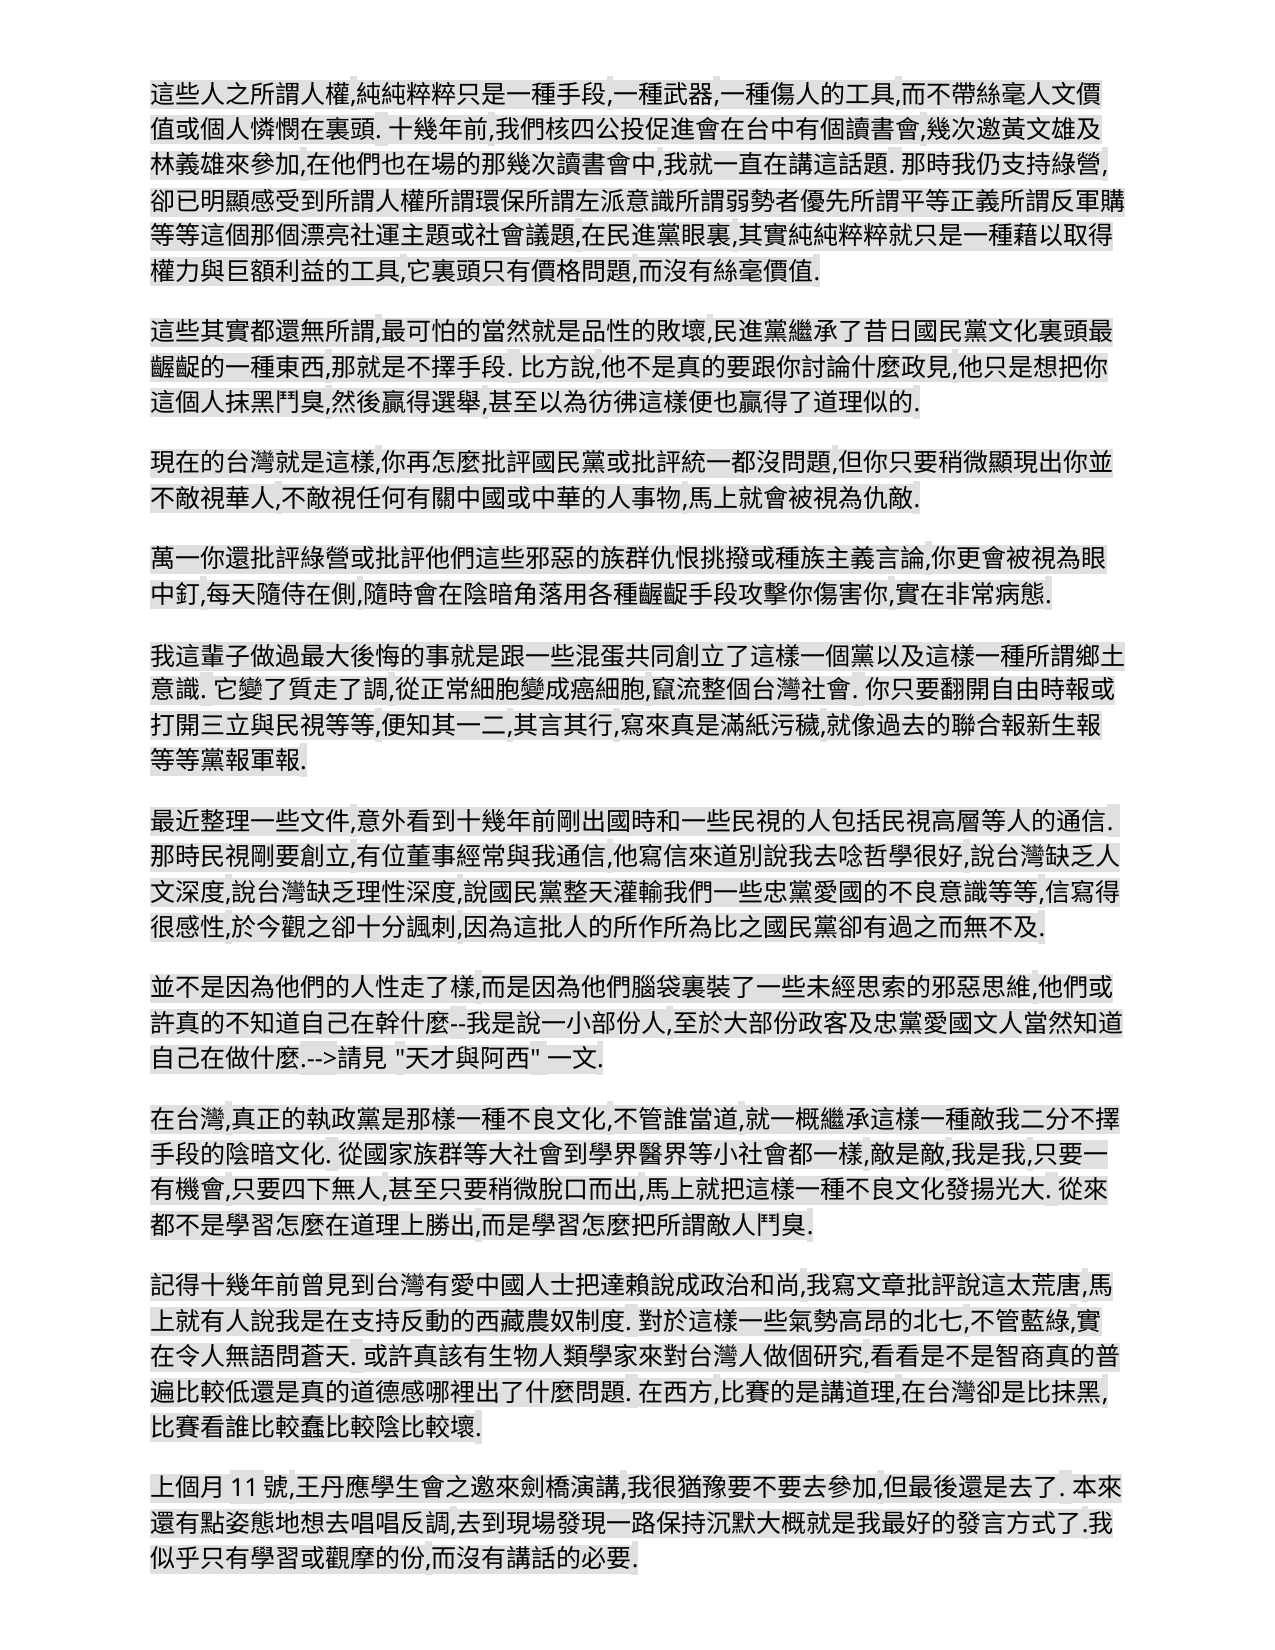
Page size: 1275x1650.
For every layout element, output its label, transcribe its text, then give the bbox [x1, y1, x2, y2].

text 這些人之所謂人權,純純粹粹只是一種手段,一種武器,一種傷人的工具,而不帶絲毫人文價值或個人憐憫在裏頭. 十幾年前,我們核四公投促進會在台中有個讀書會,幾次邀黃文雄及林義雄來參加,在他們也在場的那幾次讀書會中,我就一直在講這話題. 那時我仍支持綠營,卻已明顯感受到所謂人權所謂環保所謂左派意識所謂弱勢者優先所謂平等正義所謂反軍購等等這個那個漂亮社運主題或社會議題,在民進黨眼裏,其實純純粹粹就只是一種藉以取得權力與巨額利益的工具,它裏頭只有價格問題,而沒有絲毫價值. [150, 75, 1125, 287]
text 這些其實都還無所謂,最可怕的當然就是品性的敗壞,民進黨繼承了昔日國民黨文化裏頭最齷齪的一種東西,那就是不擇手段. 比方說,他不是真的要跟你討論什麼政見,他只是想把你這個人抹黑鬥臭,然後贏得選舉,甚至以為彷彿這樣便也贏得了道理似的. [150, 312, 1125, 419]
text 現在的台灣就是這樣,你再怎麼批評國民黨或批評統一都沒問題,但你只要稍微顯現出你並不敵視華人,不敵視任何有關中國或中華的人事物,馬上就會被視為仇敵. [150, 444, 1125, 514]
text 並不是因為他們的人性走了樣,而是因為他們腦袋裏裝了一些未經思索的邪惡思維,他們或許真的不知道自己在幹什麼--我是說一小部份人,至於大部份政客及忠黨愛國文人當然知道自己在做什麼.-->請見 "天才與阿西" 一文. [150, 969, 1125, 1075]
text 最近整理一些文件,意外看到十幾年前剛出國時和一些民視的人包括民視高層等人的通信. 那時民視剛要創立,有位董事經常與我通信,他寫信來道別說我去唸哲學很好,說台灣缺乏人文深度,說台灣缺乏理性深度,說國民黨整天灌輸我們一些忠黨愛國的不良意識等等,信寫得很感性,於今觀之卻十分諷刺,因為這批人的所作所為比之國民黨卻有過之而無不及. [150, 802, 1125, 944]
text 記得十幾年前曾見到台灣有愛中國人士把達賴說成政治和尚,我寫文章批評說這太荒唐,馬上就有人說我是在支持反動的西藏農奴制度. 對於這樣一些氣勢高昂的北七,不管藍綠,實在令人無語問蒼天. 或許真該有生物人類學家來對台灣人做個研究,看看是不是智商真的普遍比較低還是真的道德感哪裡出了什麼問題. 在西方,比賽的是講道理,在台灣卻是比抹黑,比賽看誰比較蠢比較陰比較壞. [150, 1267, 1125, 1444]
text 在台灣,真正的執政黨是那樣一種不良文化,不管誰當道,就一概繼承這樣一種敵我二分不擇手段的陰暗文化. 從國家族群等大社會到學界醫界等小社會都一樣,敵是敵,我是我,只要一有機會,只要四下無人,甚至只要稍微脫口而出,馬上就把這樣一種不良文化發揚光大. 從來都不是學習怎麼在道理上勝出,而是學習怎麼把所謂敵人鬥臭. [150, 1100, 1125, 1242]
text 萬一你還批評綠營或批評他們這些邪惡的族群仇恨挑撥或種族主義言論,你更會被視為眼中釘,每天隨侍在側,隨時會在陰暗角落用各種齷齪手段攻擊你傷害你,實在非常病態. [150, 539, 1125, 610]
text 上個月11號,王丹應學生會之邀來劍橋演講,我很猶豫要不要去參加,但最後還是去了. 本來還有點姿態地想去唱唱反調,去到現場發現一路保持沉默大概就是我最好的發言方式了.我似乎只有學習或觀摩的份,而沒有講話的必要. [150, 1469, 1125, 1575]
text 我這輩子做過最大後悔的事就是跟一些混蛋共同創立了這樣一個黨以及這樣一種所謂鄉土意識. 它變了質走了調,從正常細胞變成癌細胞,竄流整個台灣社會. 你只要翻開自由時報或打開三立與民視等等,便知其一二,其言其行,寫來真是滿紙污穢,就像過去的聯合報新生報等等黨報軍報. [150, 635, 1125, 777]
